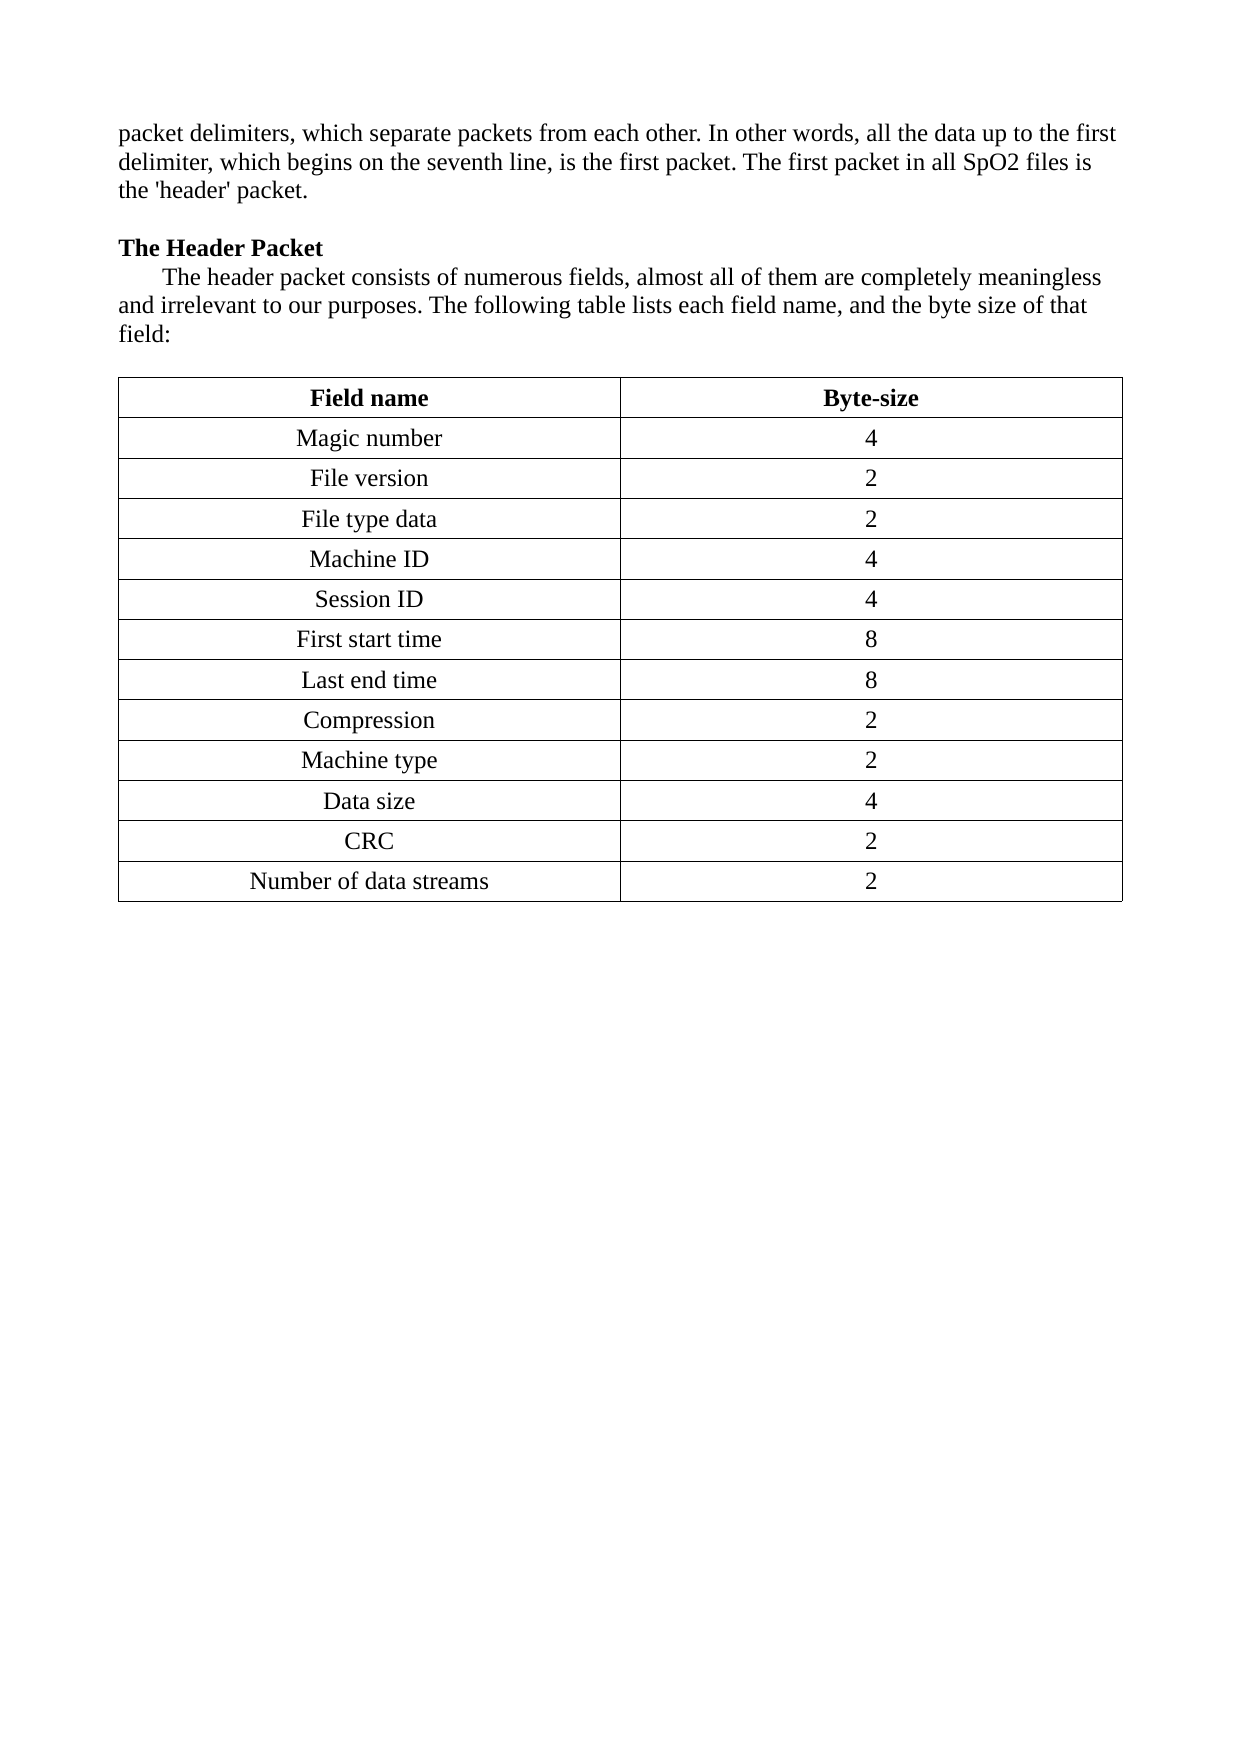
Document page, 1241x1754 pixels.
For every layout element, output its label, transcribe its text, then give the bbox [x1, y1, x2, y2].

table_cell 2 [621, 862, 1122, 901]
table_cell 4 [621, 418, 1122, 457]
text packet delimiters, which separate packets from each other. In other words, all the data up to the first delimiter, which begins on the seventh line, is the first packet. The first packet in all SpO2 files is the 'header' packet. [118, 118, 1122, 204]
table_cell File version [119, 459, 620, 498]
table_cell 2 [621, 459, 1122, 498]
table_cell Last end time [119, 660, 620, 699]
table_cell Number of data streams [119, 862, 620, 901]
table_cell File type data [119, 499, 620, 538]
text The Header Packet [118, 233, 1122, 262]
table_cell 4 [621, 580, 1122, 619]
table_cell CRC [119, 821, 620, 861]
table_cell Data size [119, 781, 620, 820]
table_cell 4 [621, 539, 1122, 578]
table_cell 8 [621, 620, 1122, 659]
table_cell 2 [621, 821, 1122, 861]
text The header packet consists of numerous fields, almost all of them are completely meaningless and irrelevant to our purposes. The following table lists each field name, and the byte size of that field: [118, 262, 1122, 348]
table_cell Compression [119, 700, 620, 740]
table_cell Magic number [119, 418, 620, 457]
table_cell Machine ID [119, 539, 620, 578]
table_cell 2 [621, 741, 1122, 780]
table_header Field name [119, 378, 620, 417]
table_header Byte-size [621, 378, 1122, 417]
table_cell 4 [621, 781, 1122, 820]
table_cell Machine type [119, 741, 620, 780]
table_cell 2 [621, 499, 1122, 538]
table_cell Session ID [119, 580, 620, 619]
table_cell 8 [621, 660, 1122, 699]
table_cell First start time [119, 620, 620, 659]
table_cell 2 [621, 700, 1122, 740]
